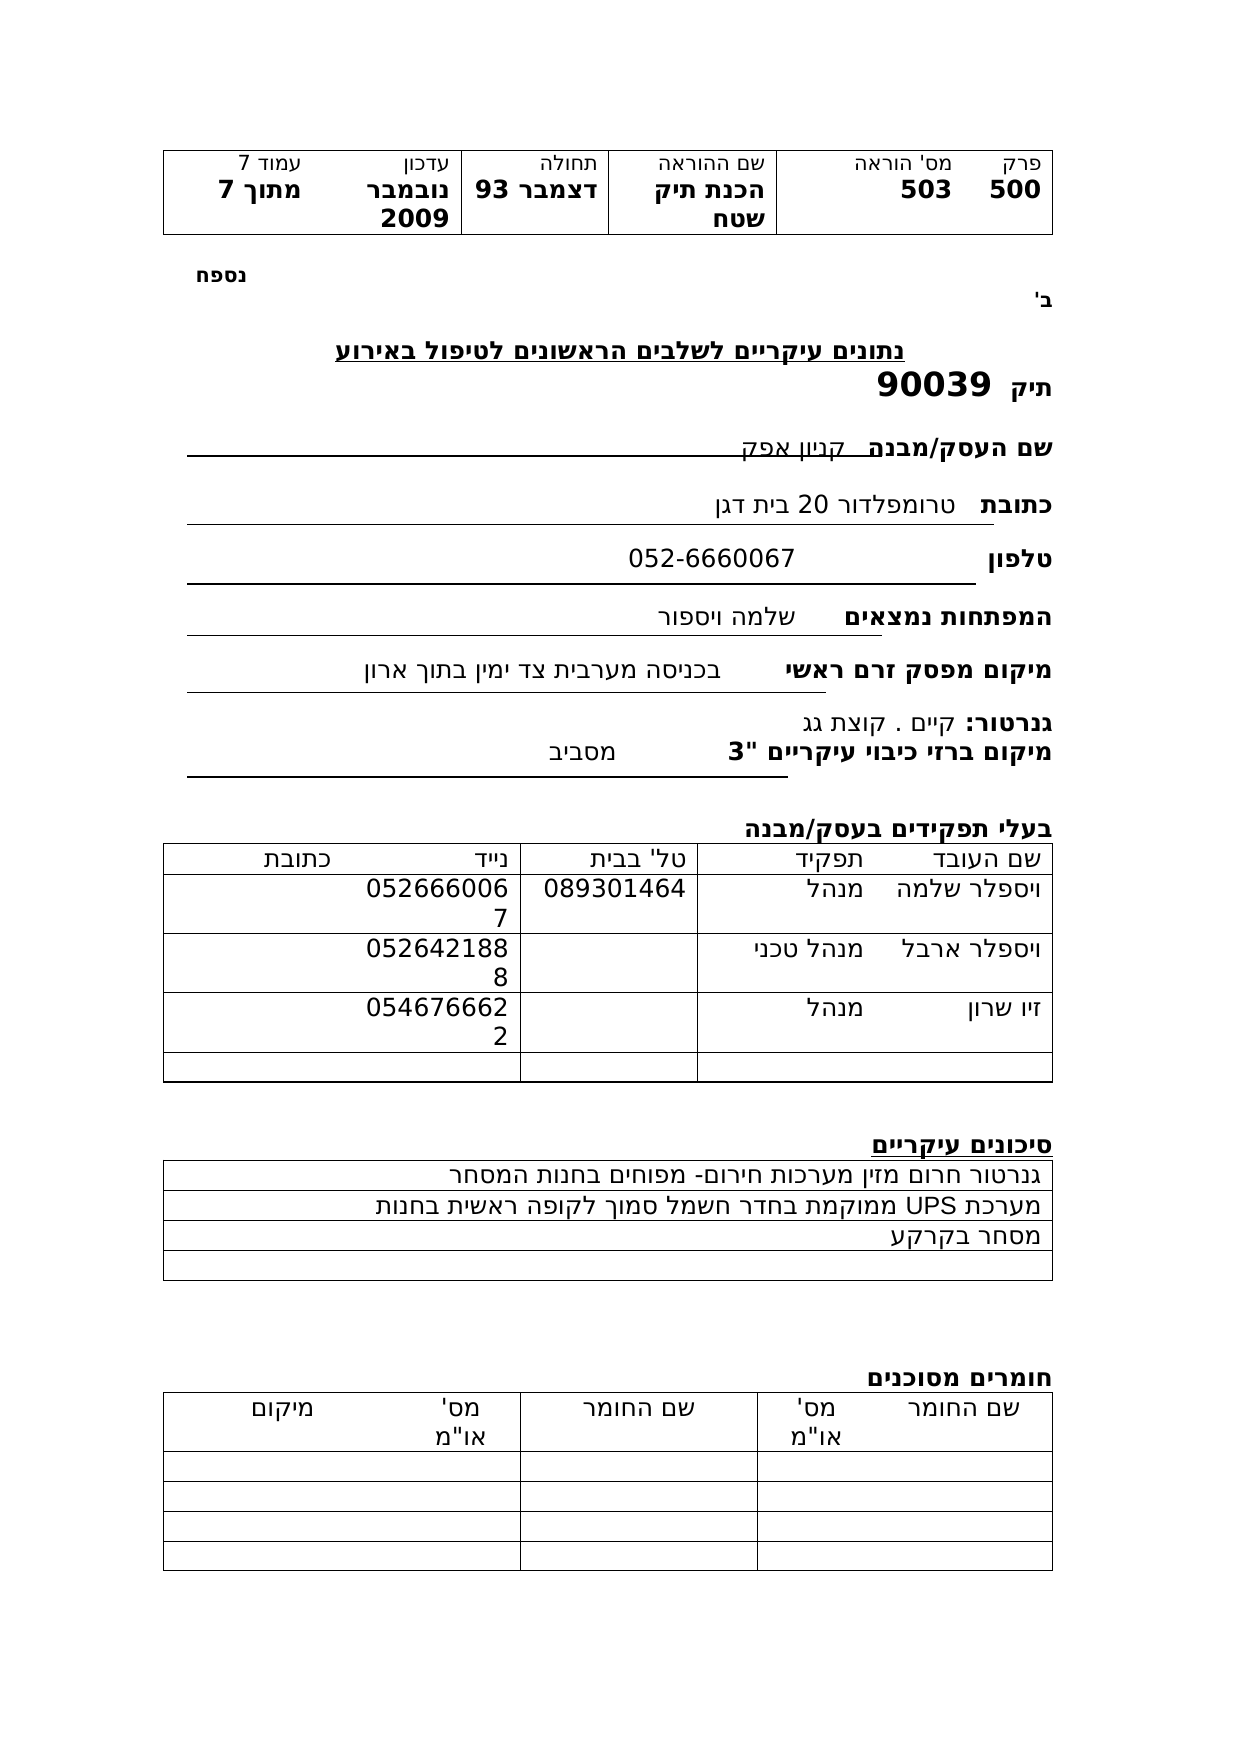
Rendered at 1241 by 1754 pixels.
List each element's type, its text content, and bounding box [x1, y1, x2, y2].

table_cell מנהל טכני [698, 934, 875, 992]
table_cell [521, 1512, 757, 1541]
table_header מס' הוראה 503 [777, 151, 964, 234]
table_header גנרטור חרום מזין מערכות חירום- מפוחים בחנות המסחר [164, 1161, 1052, 1190]
table_cell [521, 1542, 757, 1570]
table_cell [164, 993, 343, 1052]
table_cell [875, 1452, 1052, 1481]
table_cell [758, 1482, 875, 1511]
text נספח ב' [187, 263, 1053, 312]
table_cell [758, 1542, 875, 1570]
table_cell מנהל [698, 993, 875, 1052]
table_cell ויספלר ארבל [875, 934, 1052, 992]
table_header מס' או"מ [758, 1393, 875, 1451]
table_cell [164, 1452, 401, 1481]
text בעלי תפקידים בעסק/מבנה [187, 814, 1053, 843]
text גנרטור: קיים . קוצת גג [187, 708, 1053, 737]
table_cell 0526421888 [343, 934, 520, 992]
text חומרים מסוכנים [187, 1363, 1053, 1392]
table_header מיקום [164, 1393, 401, 1451]
table_header פרק 500 [964, 151, 1052, 234]
table_header שם ההוראה הכנת תיק שטח [609, 151, 776, 234]
table_cell [164, 875, 343, 933]
table_cell [164, 934, 343, 992]
text מיקום ברזי כיבוי עיקריים "3 מסביב [187, 737, 1053, 766]
table_header שם החומר [521, 1393, 757, 1451]
table_cell [521, 993, 697, 1052]
text נתונים עיקריים לשלבים הראשונים לטיפול באירוע [187, 336, 1053, 365]
text סיכונים עיקריים [187, 1130, 1053, 1159]
table_header עדכון נובמבר 2009 [313, 151, 461, 234]
text כתובת טרומפלדור 20 בית דגן [187, 491, 1053, 520]
table_header טל' בבית [521, 844, 697, 873]
text תיק 90039 [187, 365, 1053, 404]
table_cell [758, 1452, 875, 1481]
table_cell [521, 934, 697, 992]
table_cell [343, 1053, 520, 1081]
table_cell [401, 1542, 520, 1570]
table_cell מערכת UPS ממוקמת בחדר חשמל סמוך לקופה ראשית בחנות [164, 1191, 1052, 1220]
table_cell [875, 1542, 1052, 1570]
table_header תחולה דצמבר 93 [462, 151, 608, 234]
table_cell מנהל [698, 875, 875, 933]
table_cell ויספלר שלמה [875, 875, 1052, 933]
table_cell 0546766622 [343, 993, 520, 1052]
table_cell [875, 1482, 1052, 1511]
table_cell [401, 1512, 520, 1541]
table_cell זיו שרון [875, 993, 1052, 1052]
table_cell 0526660067 [343, 875, 520, 933]
table_cell [521, 1482, 757, 1511]
table_cell מסחר בקרקע [164, 1221, 1052, 1250]
text שם העסק/מבנה קניון אפק [187, 433, 1053, 462]
table_cell [758, 1512, 875, 1541]
table_header כתובת [164, 844, 343, 873]
table_header תפקיד [698, 844, 875, 873]
table_cell [698, 1053, 875, 1081]
table_cell [875, 1053, 1052, 1081]
table_header נייד [343, 844, 520, 873]
table_cell [164, 1053, 343, 1081]
table_header שם העובד [875, 844, 1052, 873]
table_header עמוד 7 מתוך 7 [164, 151, 313, 234]
table_cell [164, 1482, 401, 1511]
text טלפון 052-6660067 [187, 544, 1053, 573]
table_cell [164, 1512, 401, 1541]
text המפתחות נמצאים שלמה ויספור [187, 602, 1053, 631]
table_cell [521, 1452, 757, 1481]
table_cell [164, 1251, 1052, 1280]
table_cell [401, 1452, 520, 1481]
text מיקום מפסק זרם ראשי בכניסה מערבית צד ימין בתוך ארון [187, 655, 1053, 684]
table_header מס' או"מ [401, 1393, 520, 1451]
table_cell [521, 1053, 697, 1081]
table_header שם החומר [875, 1393, 1052, 1451]
table_cell [401, 1482, 520, 1511]
table_cell [164, 1542, 401, 1570]
table_cell 089301464 [521, 875, 697, 933]
table_cell [875, 1512, 1052, 1541]
